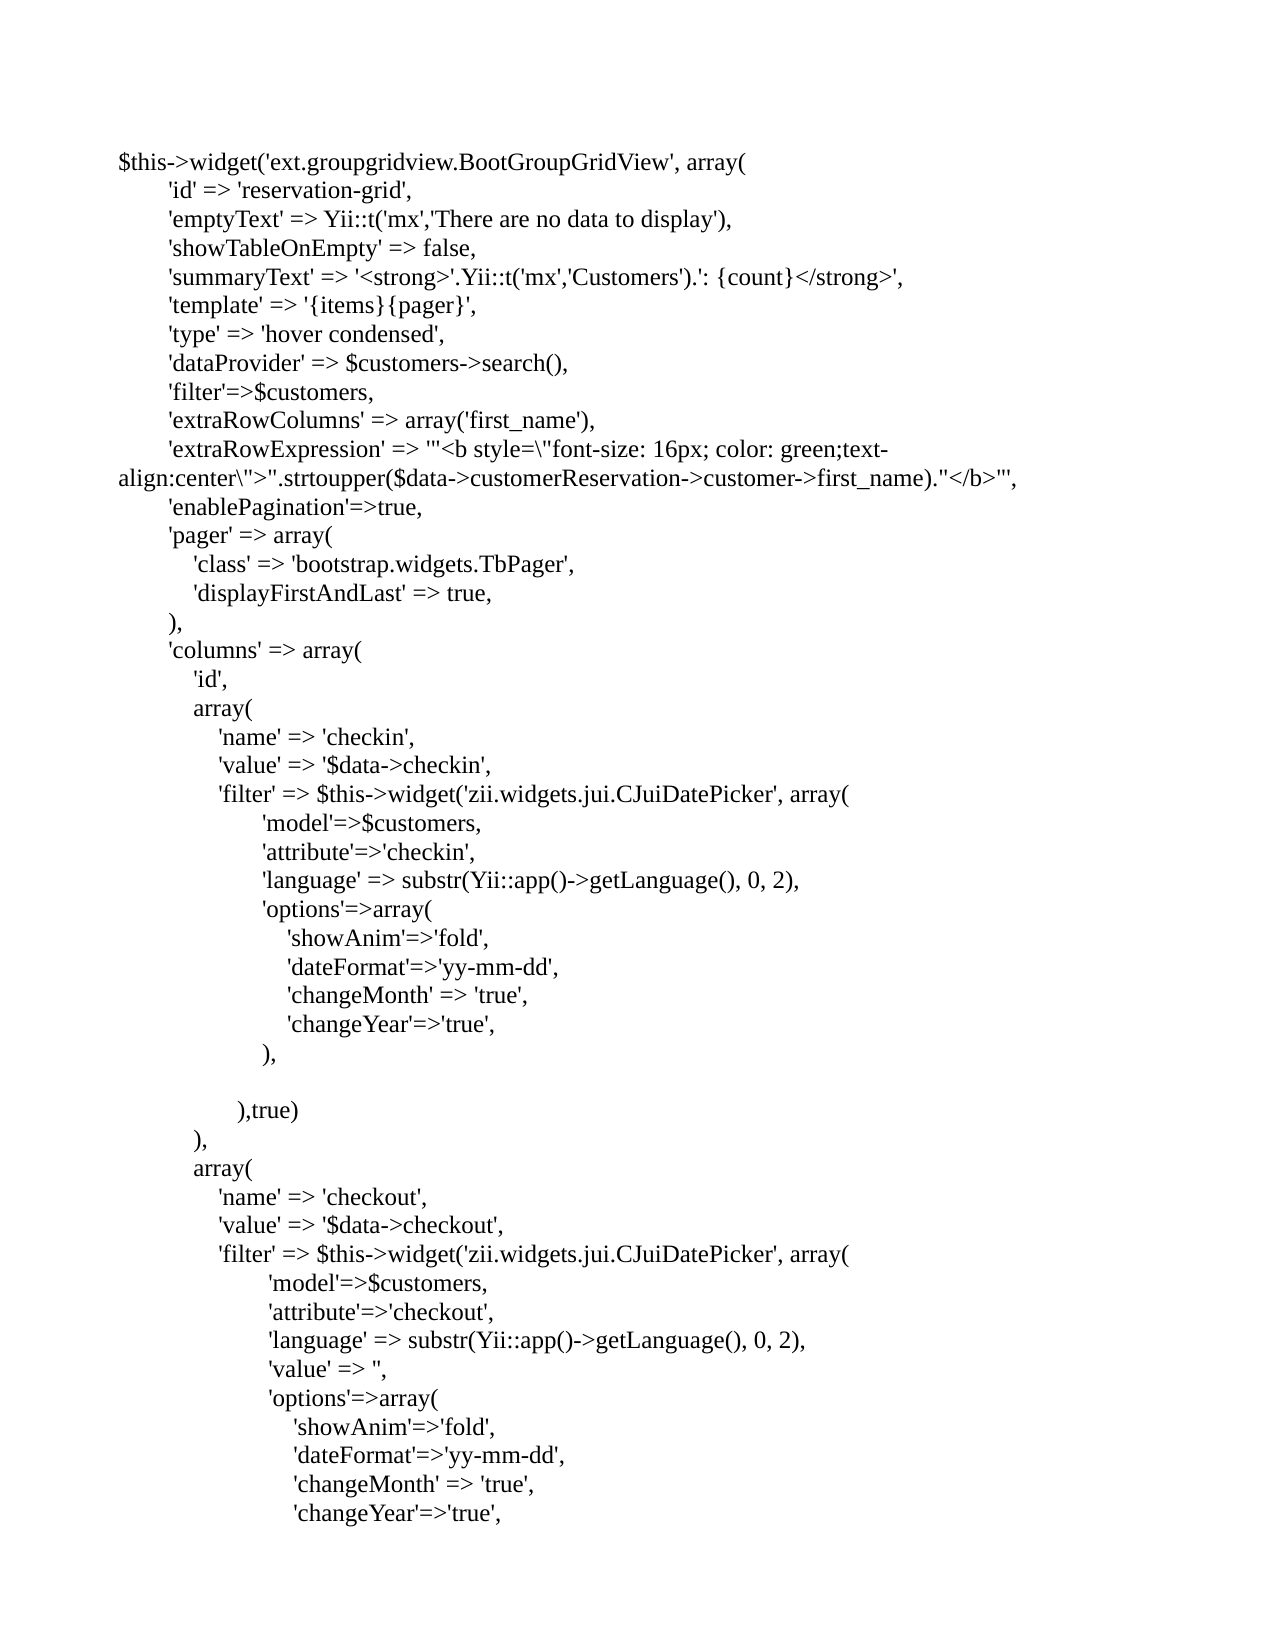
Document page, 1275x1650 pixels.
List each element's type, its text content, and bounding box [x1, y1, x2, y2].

text ), [118, 1038, 1157, 1067]
text 'language' => substr(Yii::app()->getLanguage(), 0, 2), [118, 1326, 1157, 1354]
text 'value' => '', [118, 1354, 1157, 1383]
text 'type' => 'hover condensed', [118, 319, 1157, 348]
text 'name' => 'checkin', [118, 722, 1157, 751]
text 'options'=>array( [118, 1383, 1157, 1412]
text 'id' => 'reservation-grid', [118, 176, 1157, 204]
text 'dateFormat'=>'yy-mm-dd', [118, 952, 1157, 981]
text 'filter' => $this->widget('zii.widgets.jui.CJuiDatePicker', array( [118, 779, 1157, 808]
text 'options'=>array( [118, 894, 1157, 923]
text 'filter'=>$customers, [118, 377, 1157, 406]
text 'dateFormat'=>'yy-mm-dd', [118, 1441, 1157, 1469]
text 'summaryText' => '<strong>'.Yii::t('mx','Customers').': {count}</strong>', [118, 262, 1157, 291]
text 'filter' => $this->widget('zii.widgets.jui.CJuiDatePicker', array( [118, 1239, 1157, 1268]
text 'attribute'=>'checkout', [118, 1297, 1157, 1326]
text 'columns' => array( [118, 636, 1157, 664]
text 'showAnim'=>'fold', [118, 923, 1157, 952]
text 'class' => 'bootstrap.widgets.TbPager', [118, 549, 1157, 578]
text 'enablePagination'=>true, [118, 492, 1157, 521]
text 'extraRowExpression' => '"<b style=\"font-size: 16px; color: green;text-align:center\">".strtoupper($data->customerReservation->customer->first_name)."</b>"', [118, 434, 1157, 492]
text 'emptyText' => Yii::t('mx','There are no data to display'), [118, 204, 1157, 233]
text 'name' => 'checkout', [118, 1182, 1157, 1211]
text ), [118, 607, 1157, 636]
text 'language' => substr(Yii::app()->getLanguage(), 0, 2), [118, 866, 1157, 894]
text 'attribute'=>'checkin', [118, 837, 1157, 866]
text 'id', [118, 664, 1157, 693]
text $this->widget('ext.groupgridview.BootGroupGridView', array( [118, 147, 1157, 176]
text ), [118, 1124, 1157, 1153]
text 'changeMonth' => 'true', [118, 981, 1157, 1009]
text 'showAnim'=>'fold', [118, 1412, 1157, 1441]
text 'template' => '{items}{pager}', [118, 291, 1157, 319]
text 'extraRowColumns' => array('first_name'), [118, 406, 1157, 434]
text 'value' => '$data->checkout', [118, 1211, 1157, 1239]
text 'pager' => array( [118, 521, 1157, 549]
text ),true) [118, 1096, 1157, 1124]
text 'model'=>$customers, [118, 808, 1157, 837]
text 'changeYear'=>'true', [118, 1498, 1157, 1527]
text 'dataProvider' => $customers->search(), [118, 348, 1157, 377]
text array( [118, 693, 1157, 722]
text array( [118, 1153, 1157, 1182]
text 'showTableOnEmpty' => false, [118, 233, 1157, 262]
text 'displayFirstAndLast' => true, [118, 578, 1157, 607]
text 'changeYear'=>'true', [118, 1009, 1157, 1038]
text 'value' => '$data->checkin', [118, 751, 1157, 779]
text 'model'=>$customers, [118, 1268, 1157, 1297]
text 'changeMonth' => 'true', [118, 1469, 1157, 1498]
